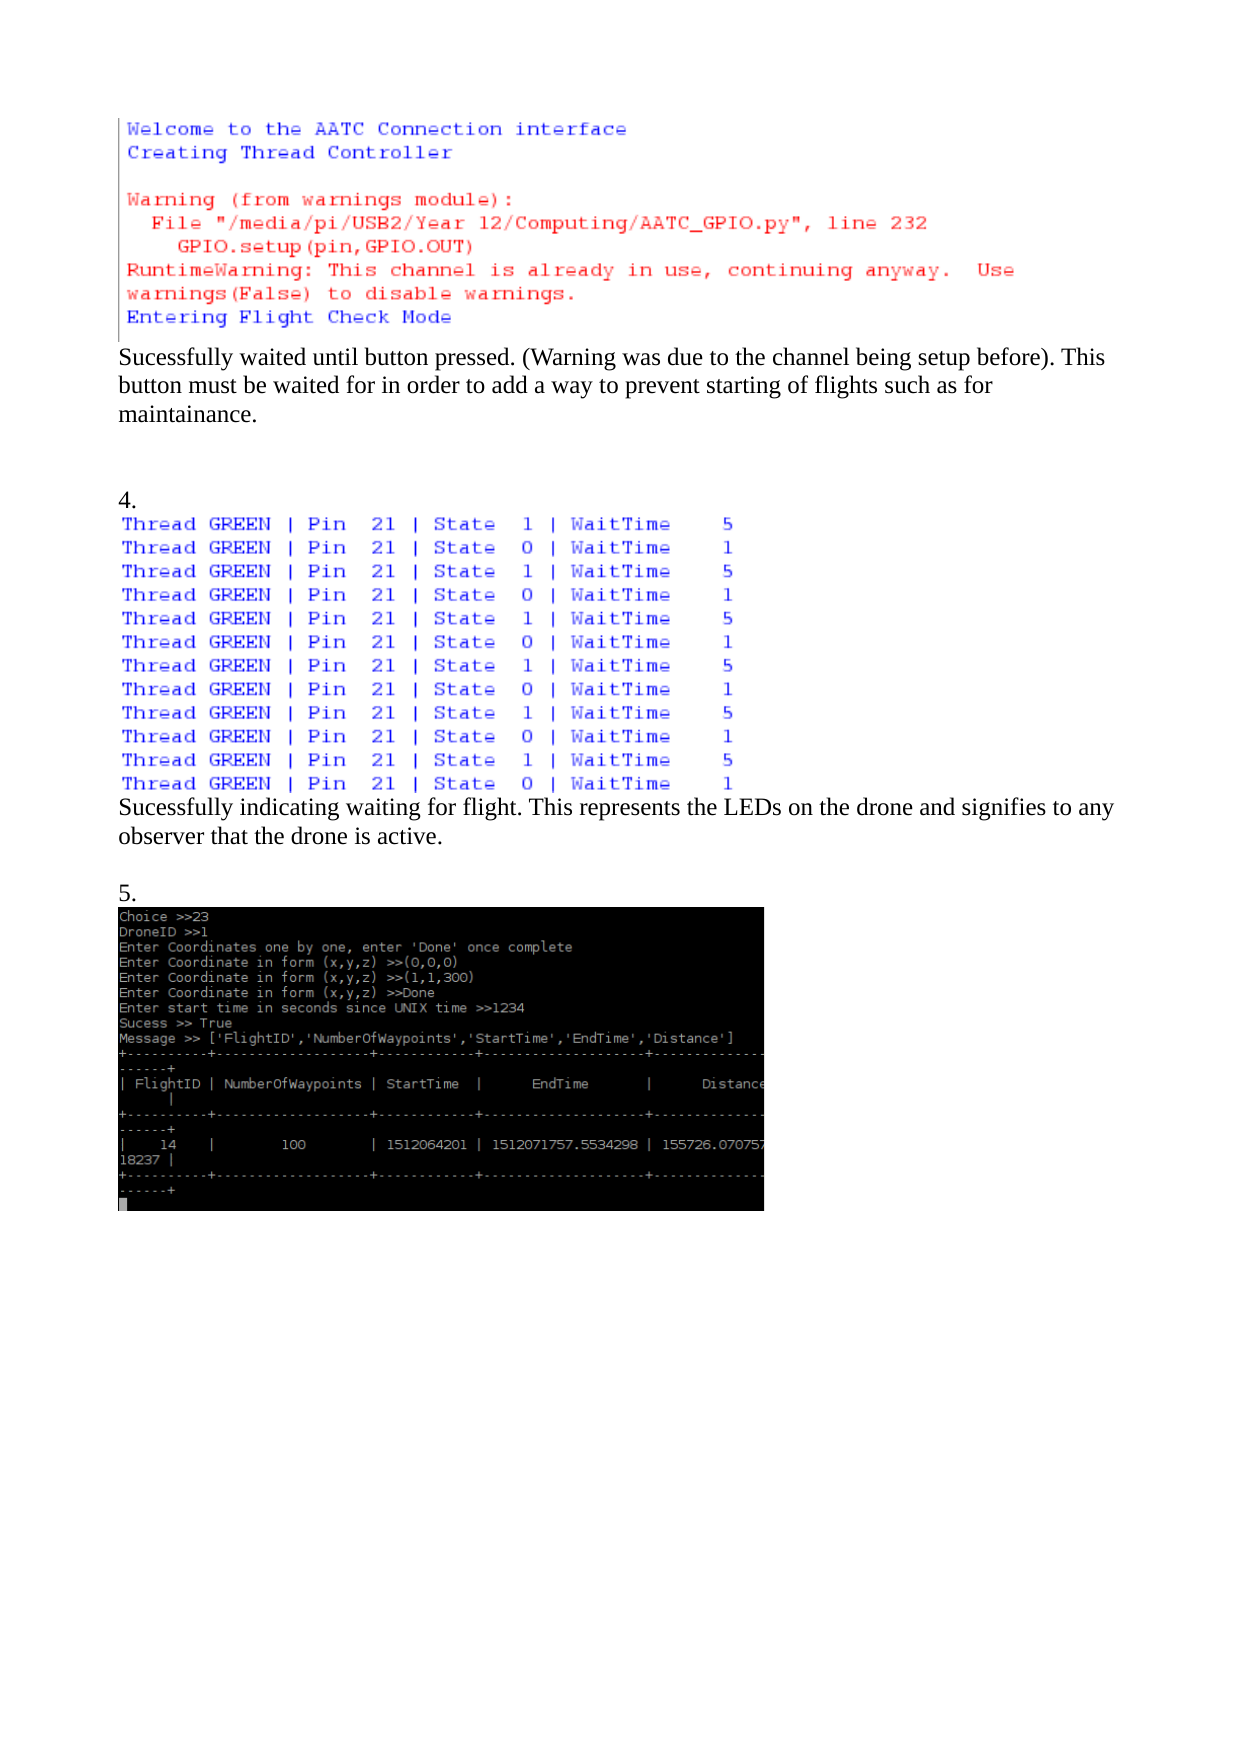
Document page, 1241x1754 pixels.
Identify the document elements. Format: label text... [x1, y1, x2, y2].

text Sucessfully waited until button pressed. (Warning was due to the channel being setup before). This button must be waited for in order to add a way to prevent starting of flights such as for maintainance. [118, 118, 1122, 428]
picture [118, 514, 762, 793]
picture [118, 907, 765, 1211]
text 4. [118, 485, 1122, 514]
text Sucessfully indicating waiting for flight. This represents the LEDs on the drone and signifies to any observer that the drone is active. [118, 514, 1122, 850]
picture [118, 118, 1020, 342]
text 5. [118, 878, 1122, 907]
